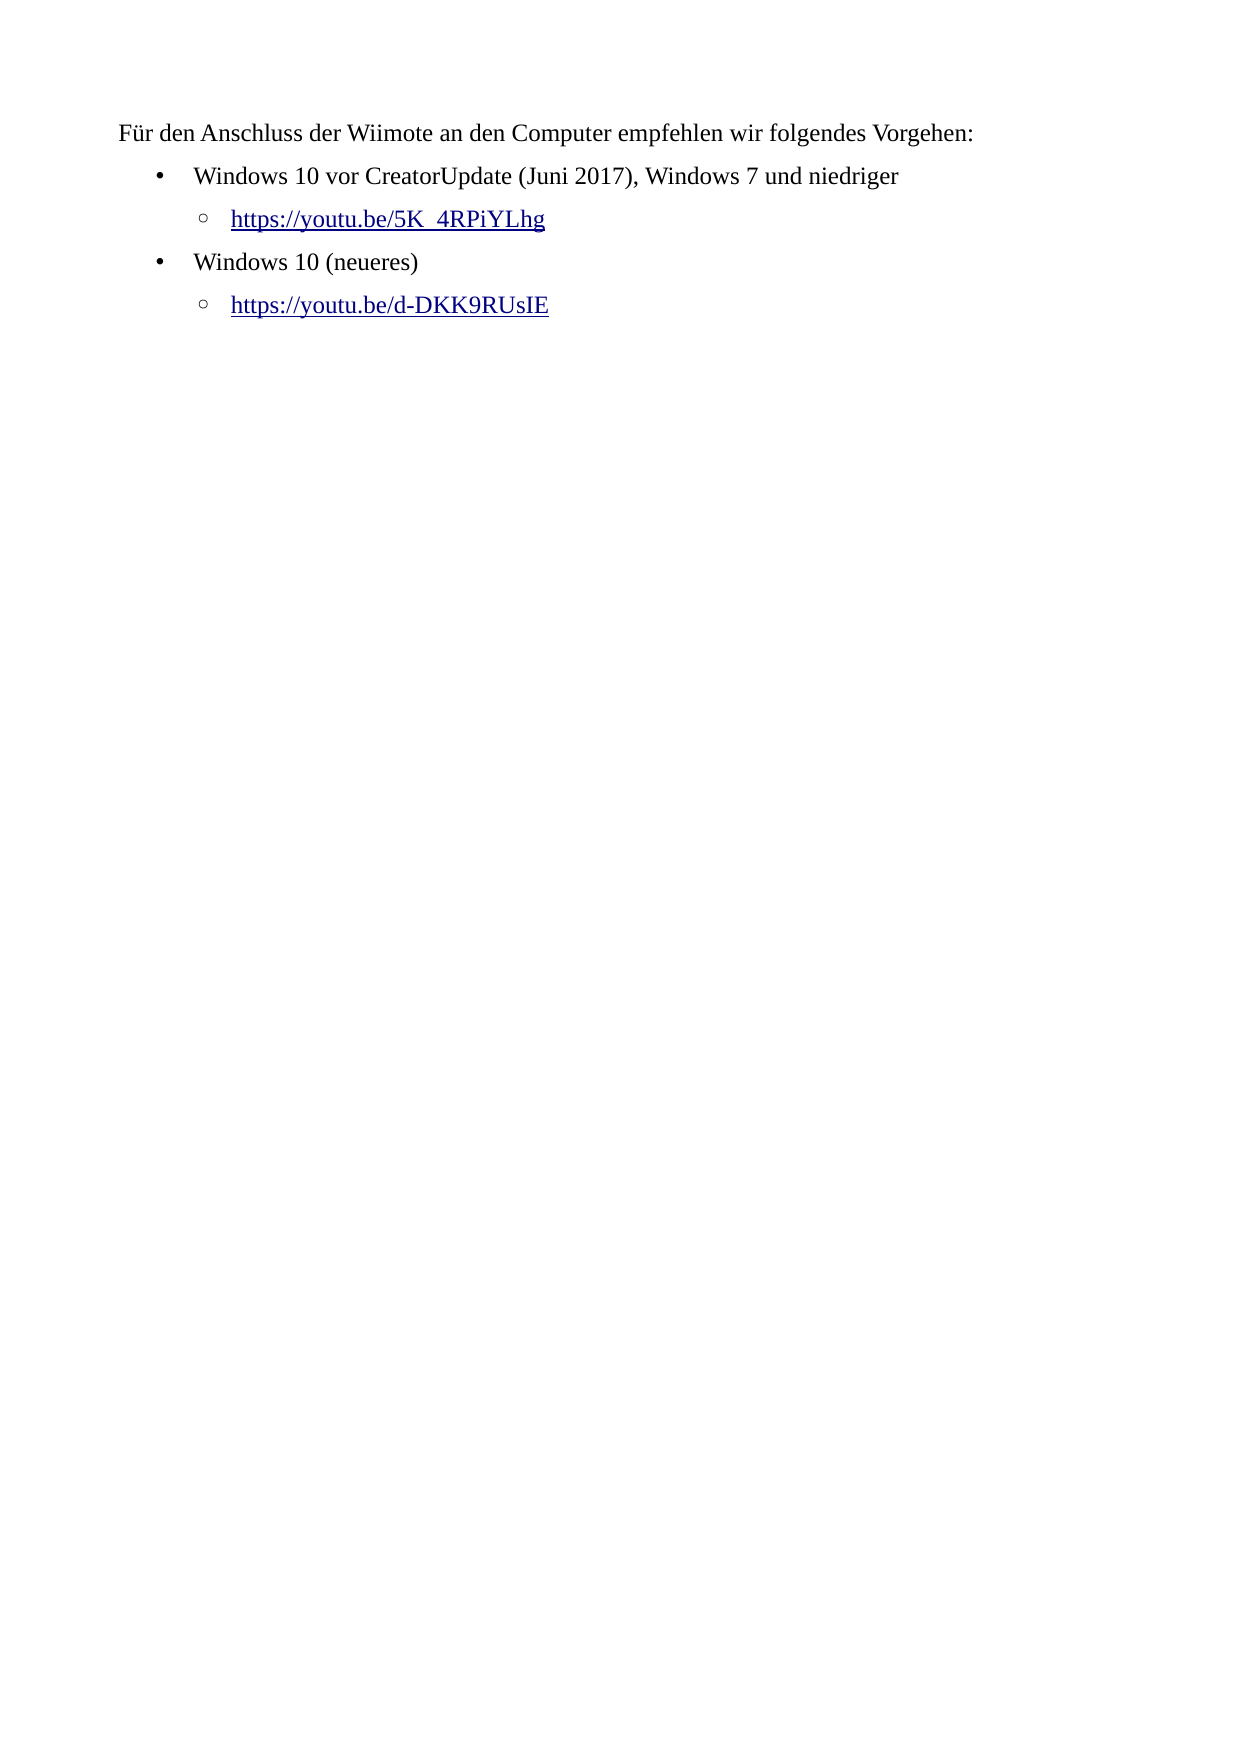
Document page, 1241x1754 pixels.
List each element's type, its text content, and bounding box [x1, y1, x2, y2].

list https://youtu.be/5K_4RPiYLhg [193, 204, 1122, 233]
list Windows 10 vor CreatorUpdate (Juni 2017), Windows 7 und niedriger [156, 161, 1122, 190]
list https://youtu.be/d-DKK9RUsIE [193, 291, 1122, 319]
text Für den Anschluss der Wiimote an den Computer empfehlen wir folgendes Vorgehen: [118, 118, 1122, 147]
list Windows 10 (neueres) [156, 247, 1122, 276]
